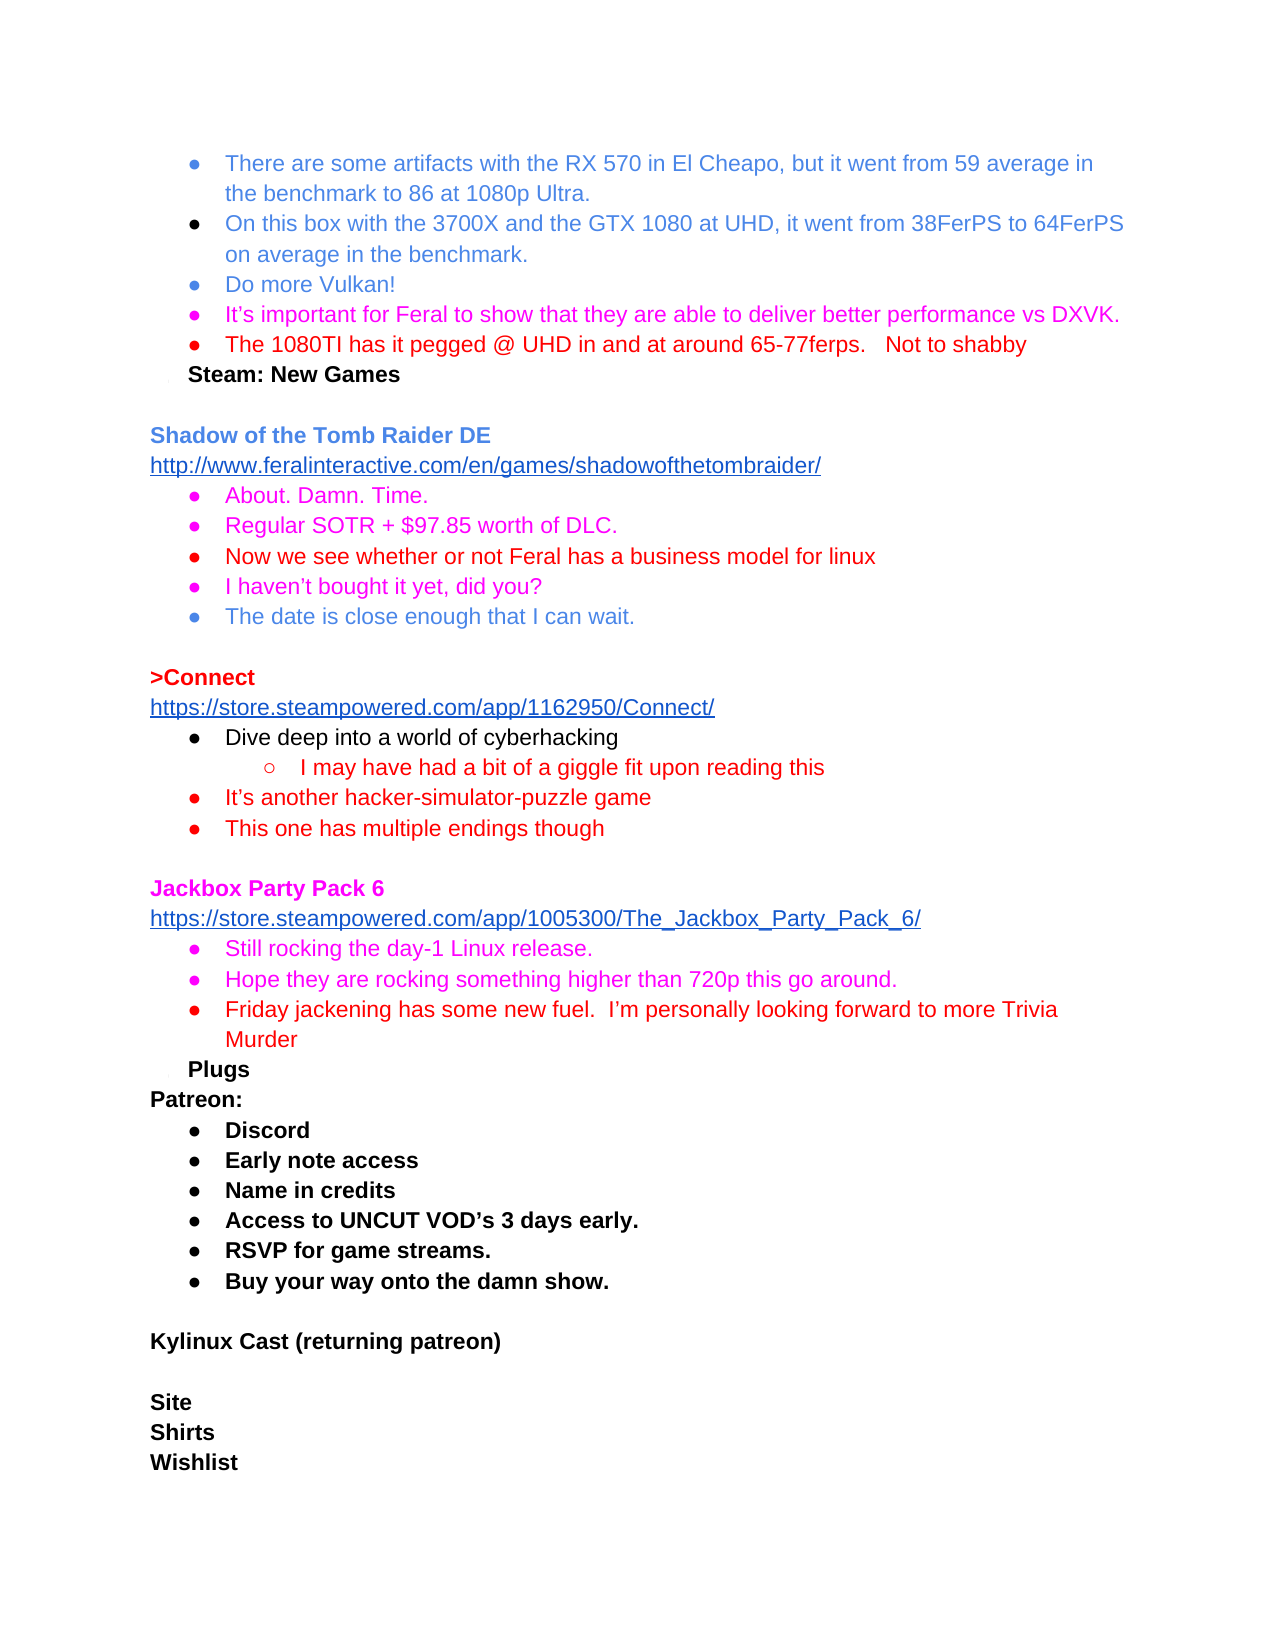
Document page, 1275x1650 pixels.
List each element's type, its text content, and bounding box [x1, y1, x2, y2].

list Hope they are rocking something higher than 720p this go around. [187, 966, 1125, 992]
list Name in credits [187, 1177, 1125, 1203]
list This one has multiple endings though [187, 814, 1125, 841]
text Site [150, 1388, 1125, 1415]
list The 1080TI has it pegged @ UHD in and at around 65-77ferps. Not to shabby [187, 331, 1125, 358]
list Dive deep into a world of cyberhacking [187, 724, 1125, 750]
list I may have had a bit of a giggle fit upon reading this [262, 754, 1125, 781]
text Patreon: [150, 1086, 1125, 1113]
text Shadow of the Tomb Raider DE [150, 422, 1125, 448]
text >Connect [150, 663, 1125, 690]
list Discord [187, 1117, 1125, 1143]
text http://www.feralinteractive.com/en/games/shadowofthetombraider/ [150, 452, 1125, 478]
list It’s important for Feral to show that they are able to deliver better performance vs DXVK. [187, 301, 1125, 327]
list Early note access [187, 1147, 1125, 1173]
list Access to UNCUT VOD’s 3 days early. [187, 1207, 1125, 1234]
list On this box with the 3700X and the GTX 1080 at UHD, it went from 38FerPS to 64FerPS on average in the benchmark. [187, 210, 1125, 267]
list It’s another hacker-simulator-puzzle game [187, 784, 1125, 811]
text Steam: New Games [150, 361, 1125, 388]
text Kylinux Cast (returning patreon) [150, 1328, 1125, 1354]
text Jackbox Party Pack 6 [150, 875, 1125, 901]
list There are some artifacts with the RX 570 in El Cheapo, but it went from 59 average in the benchmark to 86 at 1080p Ultra. [187, 150, 1125, 207]
list The date is close enough that I can wait. [187, 603, 1125, 629]
list Regular SOTR + $97.85 worth of DLC. [187, 512, 1125, 539]
list Do more Vulkan! [187, 271, 1125, 297]
list RSVP for game streams. [187, 1237, 1125, 1264]
list Now we see whether or not Feral has a business model for linux [187, 543, 1125, 569]
list Still rocking the day-1 Linux release. [187, 935, 1125, 962]
list Buy your way onto the damn show. [187, 1268, 1125, 1294]
list About. Damn. Time. [187, 482, 1125, 509]
text https://store.steampowered.com/app/1005300/The_Jackbox_Party_Pack_6/ [150, 905, 1125, 932]
list I haven’t bought it yet, did you? [187, 573, 1125, 599]
text Shirts [150, 1419, 1125, 1445]
text https://store.steampowered.com/app/1162950/Connect/ [150, 694, 1125, 720]
text Plugs [150, 1056, 1125, 1083]
text Wishlist [150, 1449, 1125, 1475]
list Friday jackening has some new fuel. I’m personally looking forward to more Trivia Murder [187, 996, 1125, 1052]
